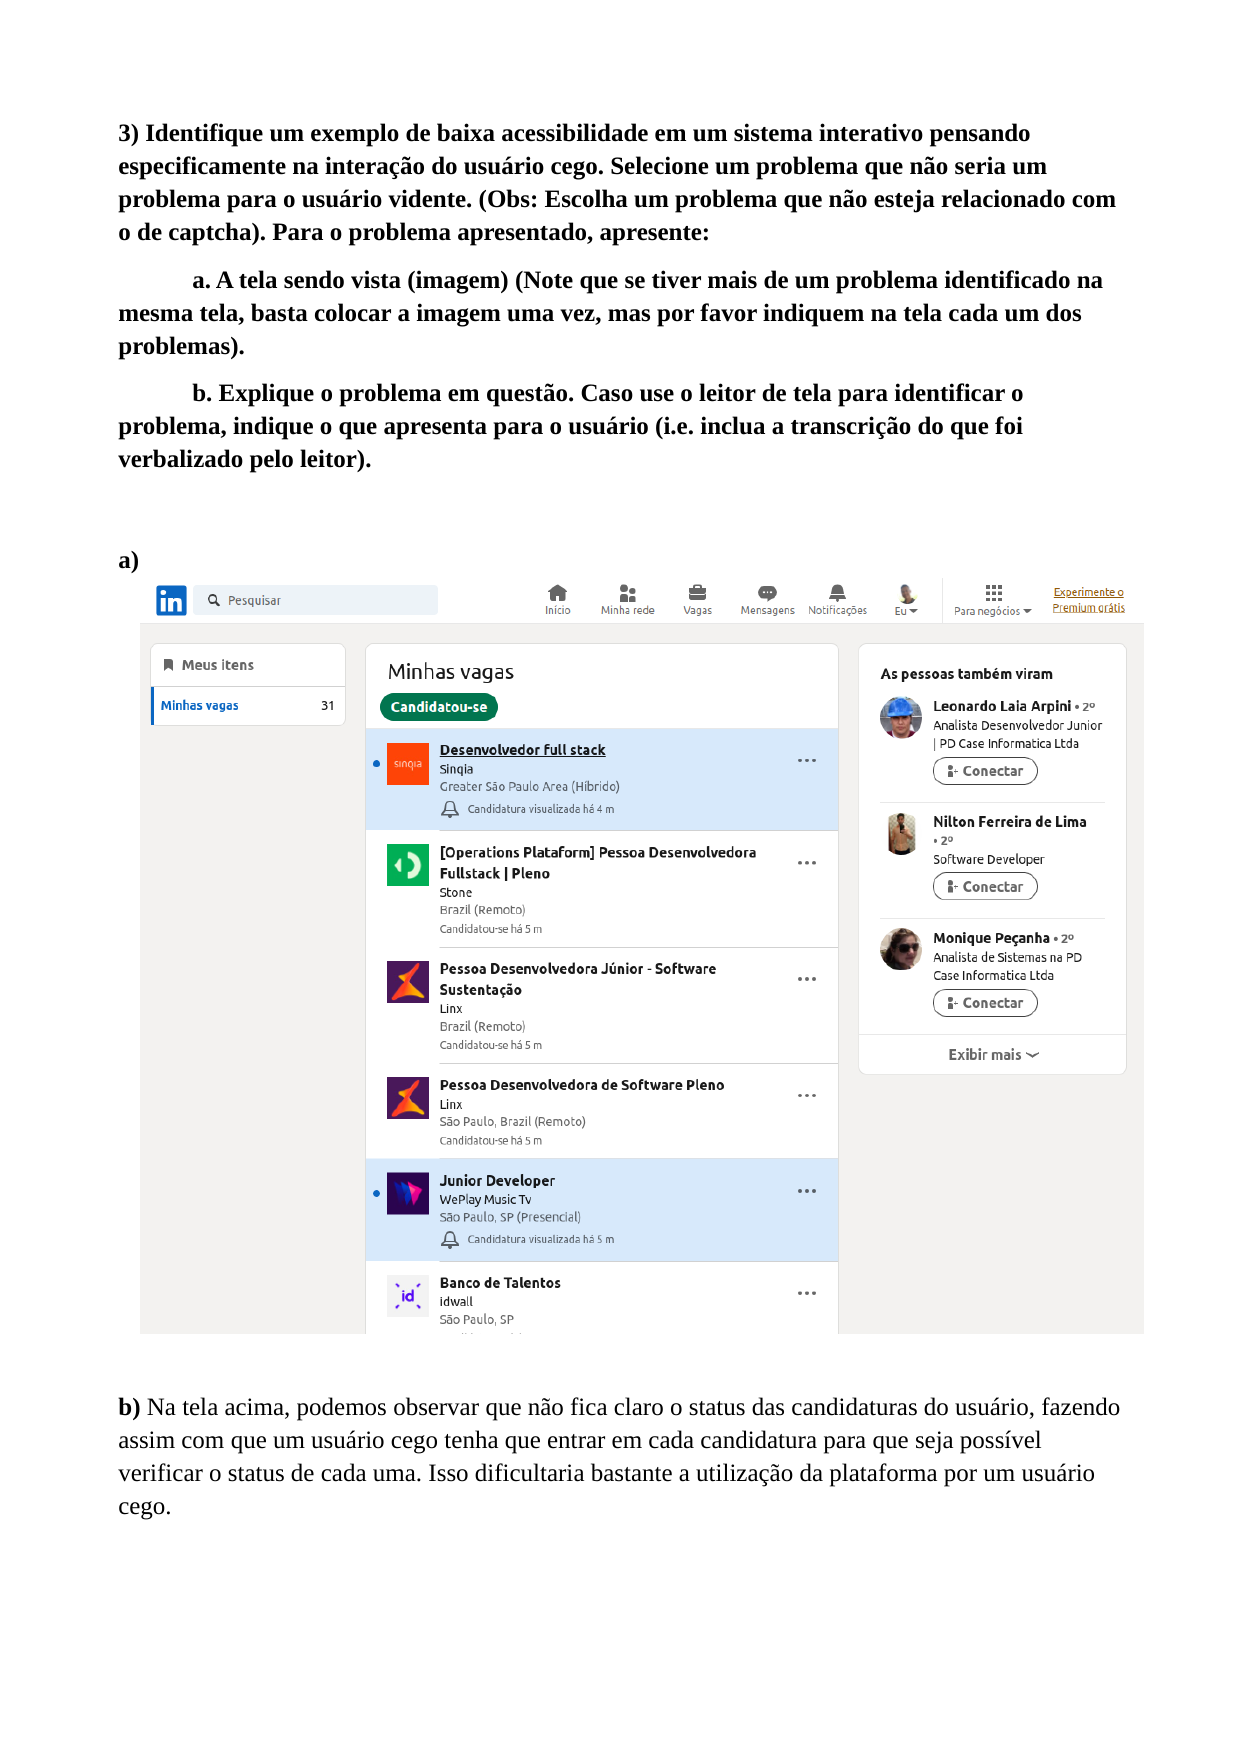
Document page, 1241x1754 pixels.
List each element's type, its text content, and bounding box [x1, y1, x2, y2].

text a. A tela sendo vista (imagem) (Note que se tiver mais de um problema identificado na mesma tela, basta colocar a imagem uma vez, mas por favor indiquem na tela cada um dos problemas). [118, 265, 1122, 359]
picture [140, 578, 1144, 1334]
text b) Na tela acima, podemos observar que não fica claro o status das candidaturas do usuário, fazendo assim com que um usuário cego tenha que entrar em cada candidatura para que seja possível verificar o status de cada uma. Isso dificultaria bastante a utilização da plataforma por um usuário cego. [118, 1392, 1122, 1520]
text a) [118, 545, 1122, 574]
text b. Explique o problema em questão. Caso use o leitor de tela para identificar o problema, indique o que apresenta para o usuário (i.e. inclua a transcrição do que foi verbalizado pelo leitor). [118, 378, 1122, 473]
text 3) Identifique um exemplo de baixa acessibilidade em um sistema interativo pensando especificamente na interação do usuário cego. Selecione um problema que não seria um problema para o usuário vidente. (Obs: Escolha um problema que não esteja relacionado com o de captcha). Para o problema apresentado, apresente: [118, 118, 1122, 246]
